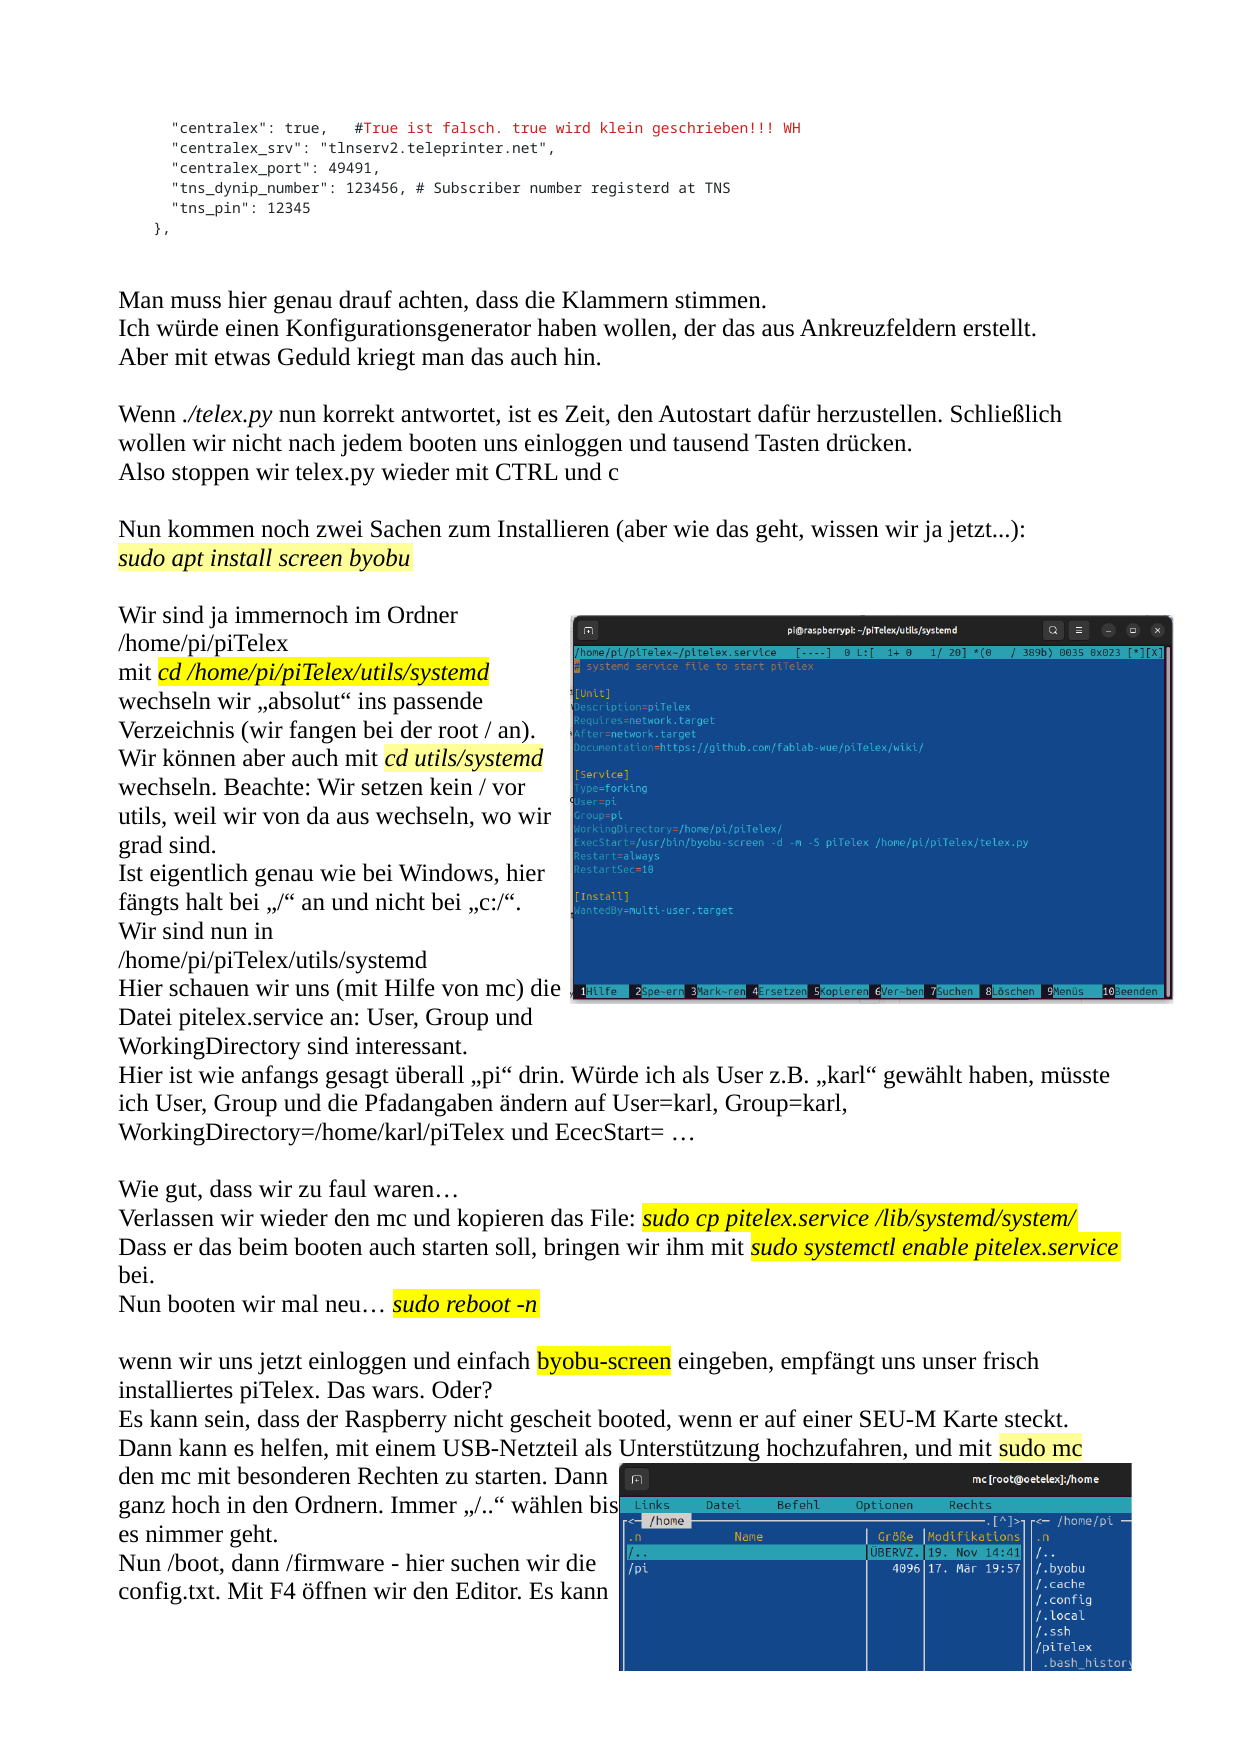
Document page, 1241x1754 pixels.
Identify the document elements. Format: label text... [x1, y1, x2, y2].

text "centralex_port": 49491, [118, 158, 1122, 178]
text wenn wir uns jetzt einloggen und einfach byobu-screen eingeben, empfängt uns unser frisch installiertes piTelex. Das wars. Oder? [118, 1346, 1122, 1404]
text Wir sind ja immernoch im Ordner /home/pi/piTelex [118, 600, 1122, 657]
text sudo apt install screen byobu [118, 543, 1122, 571]
text Verlassen wir wieder den mc und kopieren das File: sudo cp pitelex.service /lib/systemd/system/ [118, 1203, 1122, 1232]
picture [619, 1463, 1132, 1671]
text Wie gut, dass wir zu faul waren… [118, 1174, 1122, 1203]
text Nun kommen noch zwei Sachen zum Installieren (aber wie das geht, wissen wir ja jetzt...): [118, 514, 1122, 543]
text Wir können aber auch mit cd utils/systemd wechseln. Beachte: Wir setzen kein / vor utils, weil wir von da aus wechseln, wo wir grad sind. Ist eigentlich genau wie bei Windows, hier fängts halt bei „/“ an und nicht bei „c:/“. [118, 743, 570, 916]
text Man muss hier genau drauf achten, dass die Klammern stimmen. [118, 285, 1122, 313]
text Ich würde einen Konfigurationsgenerator haben wollen, der das aus Ankreuzfeldern erstellt. [118, 313, 1122, 342]
picture [570, 615, 1174, 1004]
text "tns_pin": 12345 [118, 198, 1122, 218]
text Wir sind nun in /home/pi/piTelex/utils/systemd [118, 916, 570, 973]
text Hier ist wie anfangs gesagt überall „pi“ drin. Würde ich als User z.B. „karl“ gewählt haben, müsste ich User, Group und die Pfadangaben ändern auf User=karl, Group=karl, WorkingDirectory=/home/karl/piTelex und EcecStart= … [118, 1060, 1122, 1146]
text Nun booten wir mal neu… sudo reboot -n [118, 1289, 1122, 1318]
text Hier schauen wir uns (mit Hilfe von mc) die Datei pitelex.service an: User, Group und WorkingDirectory sind interessant. [118, 973, 1122, 1060]
text }, [118, 218, 1122, 237]
text den mc mit besonderen Rechten zu starten. Dann ganz hoch in den Ordnern. Immer „/..“ wählen bis es nimmer geht. [118, 1461, 1122, 1548]
text Dass er das beim booten auch starten soll, bringen wir ihm mit sudo systemctl enable pitelex.service [118, 1232, 1122, 1261]
text Also stoppen wir telex.py wieder mit CTRL und c [118, 457, 1122, 486]
text Aber mit etwas Geduld kriegt man das auch hin. [118, 342, 1122, 371]
text "tns_dynip_number": 123456, # Subscriber number registerd at TNS [118, 178, 1122, 198]
text mit cd /home/pi/piTelex/utils/systemd wechseln wir „absolut“ ins passende Verzeichnis (wir fangen bei der root / an). [118, 657, 570, 743]
text Wenn ./telex.py nun korrekt antwortet, ist es Zeit, den Autostart dafür herzustellen. Schließlich wollen wir nicht nach jedem booten uns einloggen und tausend Tasten drücken. [118, 399, 1122, 457]
text Nun /boot, dann /firmware - hier suchen wir die config.txt. Mit F4 öffnen wir den Editor. Es kann [118, 1548, 619, 1605]
text "centralex_srv": "tlnserv2.teleprinter.net", [118, 138, 1122, 158]
text bei. [118, 1261, 1122, 1289]
text Es kann sein, dass der Raspberry nicht gescheit booted, wenn er auf einer SEU-M Karte steckt. Dann kann es helfen, mit einem USB-Netzteil als Unterstützung hochzufahren, und mit sudo mc [118, 1404, 1122, 1461]
text "centralex": true, #True ist falsch. true wird klein geschrieben!!! WH [118, 118, 1122, 138]
